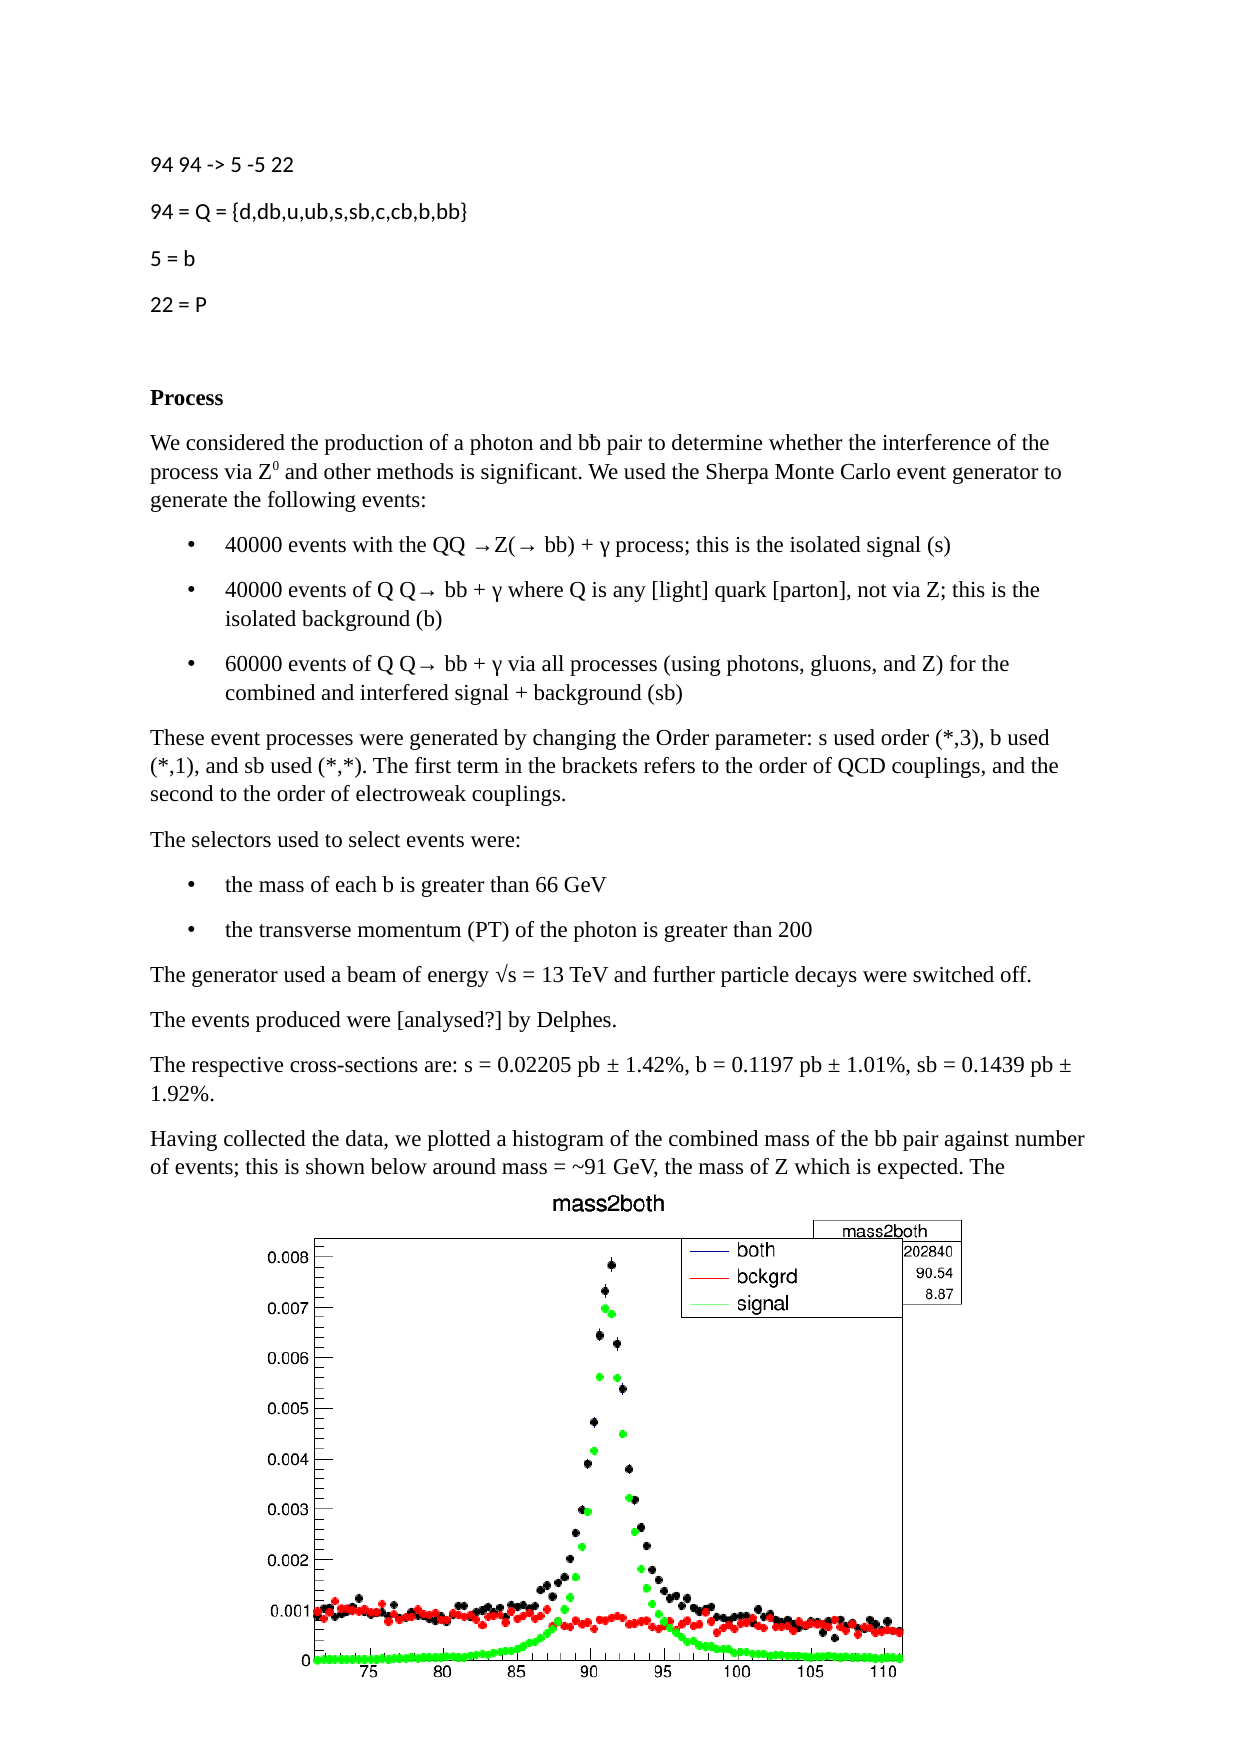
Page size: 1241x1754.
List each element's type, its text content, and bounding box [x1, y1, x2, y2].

text 94 = Q = {d,db,u,ub,s,sb,c,cb,b,bb} [150, 197, 1090, 225]
text The selectors used to select events were: [150, 826, 1090, 852]
text The respective cross-sections are: s = 0.02205 pb ± 1.42%, b = 0.1197 pb ± 1.01%, sb = 0.1439 pb ± 1.92%. [150, 1051, 1090, 1106]
list 60000 events of Q Q→ bb + γ via all processes (using photons, gluons, and Z) for the combined and interfered signal + background (sb) [187, 650, 1090, 705]
text 22 = P [150, 291, 1090, 319]
list the transverse momentum (PT) of the photon is greater than 200 [187, 916, 1090, 942]
text Having collected the data, we plotted a histogram of the combined mass of the bb pair against number of events; this is shown below around mass = ~91 GeV, the mass of Z which is expected. The [150, 1125, 1090, 1179]
text The events produced were [analysed?] by Delphes. [150, 1006, 1090, 1032]
picture [241, 1185, 975, 1713]
text We considered the production of a photon and bƀ pair to determine whether the interference of the process via Z0 and other methods is significant. We used the Sherpa Monte Carlo event generator to generate the following events: [150, 429, 1090, 513]
text 94 94 -> 5 -5 22 [150, 150, 1090, 178]
text 5 = b [150, 244, 1090, 272]
text These event processes were generated by changing the Order parameter: s used order (*,3), b used (*,1), and sb used (*,*). The first term in the brackets refers to the order of QCD couplings, and the second to the order of electroweak couplings. [150, 724, 1090, 807]
list 40000 events with the QQ →Z(→ bb) + γ process; this is the isolated signal (s) [187, 531, 1090, 558]
text The generator used a beam of energy √s = 13 TeV and further particle decays were switched off. [150, 961, 1090, 987]
text Process [150, 384, 1090, 411]
list the mass of each b is greater than 66 GeV [187, 871, 1090, 897]
list 40000 events of Q Q→ bb + γ where Q is any [light] quark [parton], not via Z; this is the isolated background (b) [187, 577, 1090, 631]
